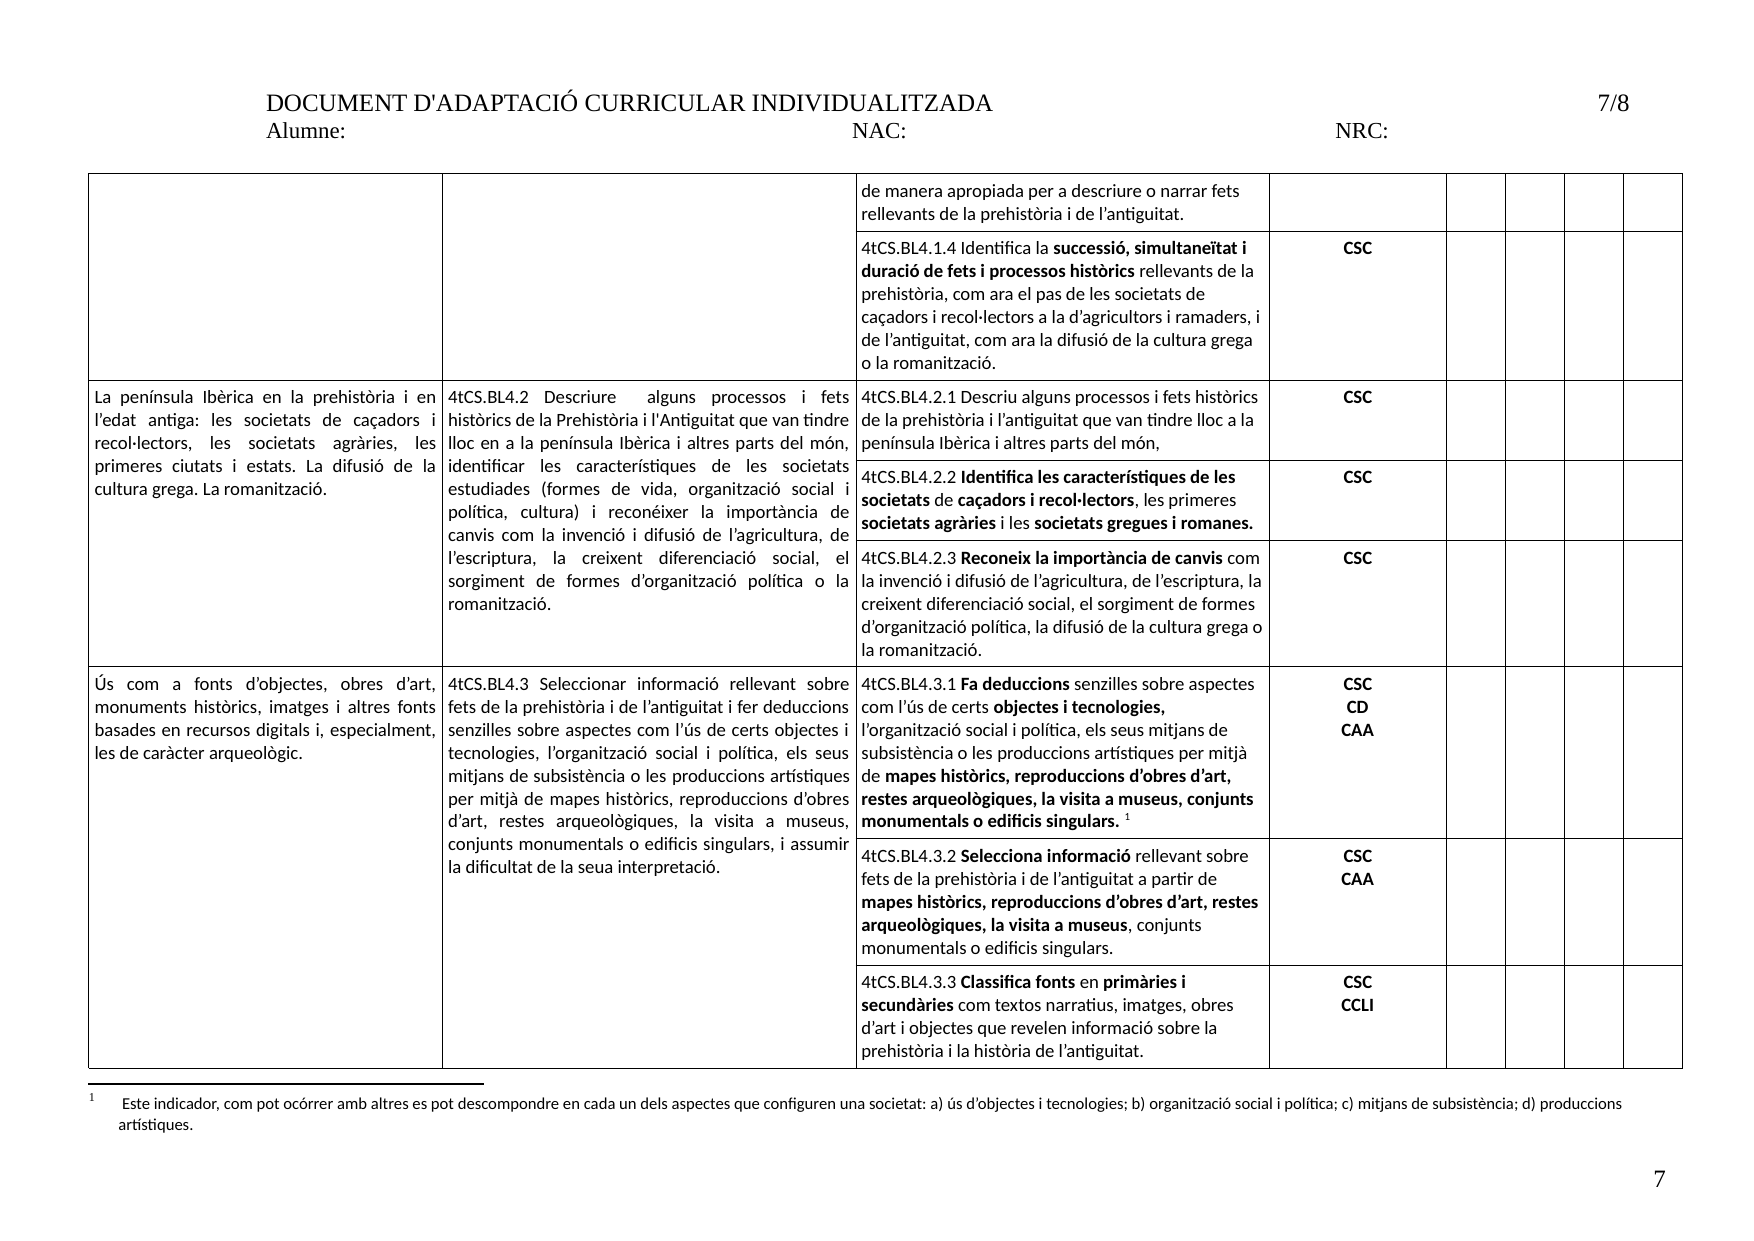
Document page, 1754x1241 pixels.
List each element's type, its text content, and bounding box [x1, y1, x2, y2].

table_cell CSC CD CAA [1270, 667, 1446, 838]
table_cell [1565, 839, 1623, 964]
table_cell [1447, 541, 1505, 666]
table_cell [89, 174, 442, 379]
table_cell [1506, 174, 1564, 231]
table_cell [1447, 174, 1505, 231]
table_cell [1447, 966, 1505, 1068]
table_cell [1624, 966, 1682, 1068]
table_cell [1624, 174, 1682, 231]
table_cell [1624, 667, 1682, 838]
table_cell 4tCS.BL4.2 Descriure alguns processos i fets històrics de la Prehistòria i l'Antiguitat que van tindre lloc en a la península Ibèrica i altres parts del món, identificar les característiques de les societats estudiades (formes de vida, organització social i política, cultura) i reconéixer la importància de canvis com la invenció i difusió de l’agricultura, de l’escriptura, la creixent diferenciació social, el sorgiment de formes d’organització política o la romanització. [443, 381, 856, 666]
table_cell 4tCS.BL4.2.2 Identifica les característiques de les societats de caçadors i recol·lectors, les primeres societats agràries i les societats gregues i romanes. [857, 461, 1269, 540]
table_cell [1447, 461, 1505, 540]
table_cell 4tCS.BL4.2.1 Descriu alguns processos i fets històrics de la prehistòria i l’antiguitat que van tindre lloc a la península Ibèrica i altres parts del món, [857, 381, 1269, 460]
table_cell [1565, 232, 1623, 379]
table_cell [1565, 174, 1623, 231]
table_cell CSC CCLI [1270, 966, 1446, 1068]
table_cell [1447, 232, 1505, 379]
table_cell [1565, 381, 1623, 460]
table_cell 4tCS.BL4.2.3 Reconeix la importància de canvis com la invenció i difusió de l’agricultura, de l’escriptura, la creixent diferenciació social, el sorgiment de formes d’organització política, la difusió de la cultura grega o la romanització. [857, 541, 1269, 666]
table_cell [1565, 966, 1623, 1068]
table_cell [1624, 839, 1682, 964]
table_cell [1506, 541, 1564, 666]
table_cell [1447, 839, 1505, 964]
table_cell [1447, 667, 1505, 838]
table_cell CSC [1270, 381, 1446, 460]
table_cell Ús com a fonts d’objectes, obres d’art, monuments històrics, imatges i altres fonts basades en recursos digitals i, especialment, les de caràcter arqueològic. [89, 667, 442, 1068]
table_cell CSC [1270, 541, 1446, 666]
table_cell [1506, 839, 1564, 964]
table_cell 4tCS.BL4.3 Seleccionar informació rellevant sobre fets de la prehistòria i de l’antiguitat i fer deduccions senzilles sobre aspectes com l’ús de certs objectes i tecnologies, l’organització social i política, els seus mitjans de subsistència o les produccions artístiques per mitjà de mapes històrics, reproduccions d’obres d’art, restes arqueològiques, la visita a museus, conjunts monumentals o edificis singulars, i assumir la dificultat de la seua interpretació. [443, 667, 856, 1068]
table_cell [1506, 381, 1564, 460]
table_cell [1270, 174, 1446, 231]
table_cell [1506, 966, 1564, 1068]
table_cell [443, 174, 856, 379]
table_cell [1506, 461, 1564, 540]
table_cell La península Ibèrica en la prehistòria i en l’edat antiga: les societats de caçadors i recol·lectors, les societats agràries, les primeres ciutats i estats. La difusió de la cultura grega. La romanització. [89, 381, 442, 666]
table_cell 4tCS.BL4.3.2 Selecciona informació rellevant sobre fets de la prehistòria i de l’antiguitat a partir de mapes històrics, reproduccions d’obres d’art, restes arqueològiques, la visita a museus, conjunts monumentals o edificis singulars. [857, 839, 1269, 964]
table_cell 4tCS.BL4.1.4 Identifica la successió, simultaneïtat i duració de fets i processos històrics rellevants de la prehistòria, com ara el pas de les societats de caçadors i recol·lectors a la d’agricultors i ramaders, i de l’antiguitat, com ara la difusió de la cultura grega o la romanització. [857, 232, 1269, 379]
table_cell de manera apropiada per a descriure o narrar fets rellevants de la prehistòria i de l’antiguitat. [857, 174, 1269, 231]
table_cell [1506, 232, 1564, 379]
table_cell [1624, 461, 1682, 540]
table_cell 4tCS.BL4.3.3 Classifica fonts en primàries i secundàries com textos narratius, imatges, obres d’art i objectes que revelen informació sobre la prehistòria i la història de l’antiguitat. [857, 966, 1269, 1068]
table_cell [1447, 381, 1505, 460]
table_cell CSC CAA [1270, 839, 1446, 964]
table_cell [1565, 667, 1623, 838]
table_cell [1565, 541, 1623, 666]
table_cell CSC [1270, 461, 1446, 540]
table_cell [1565, 461, 1623, 540]
table_cell [1624, 232, 1682, 379]
table_cell CSC [1270, 232, 1446, 379]
table_cell [1624, 381, 1682, 460]
table_cell 4tCS.BL4.3.1 Fa deduccions senzilles sobre aspectes com l’ús de certs objectes i tecnologies, l’organització social i política, els seus mitjans de subsistència o les produccions artístiques per mitjà de mapes històrics, reproduccions d’obres d’art, restes arqueològiques, la visita a museus, conjunts monumentals o edificis singulars. [857, 667, 1269, 838]
table_cell [1624, 541, 1682, 666]
table_cell [1506, 667, 1564, 838]
